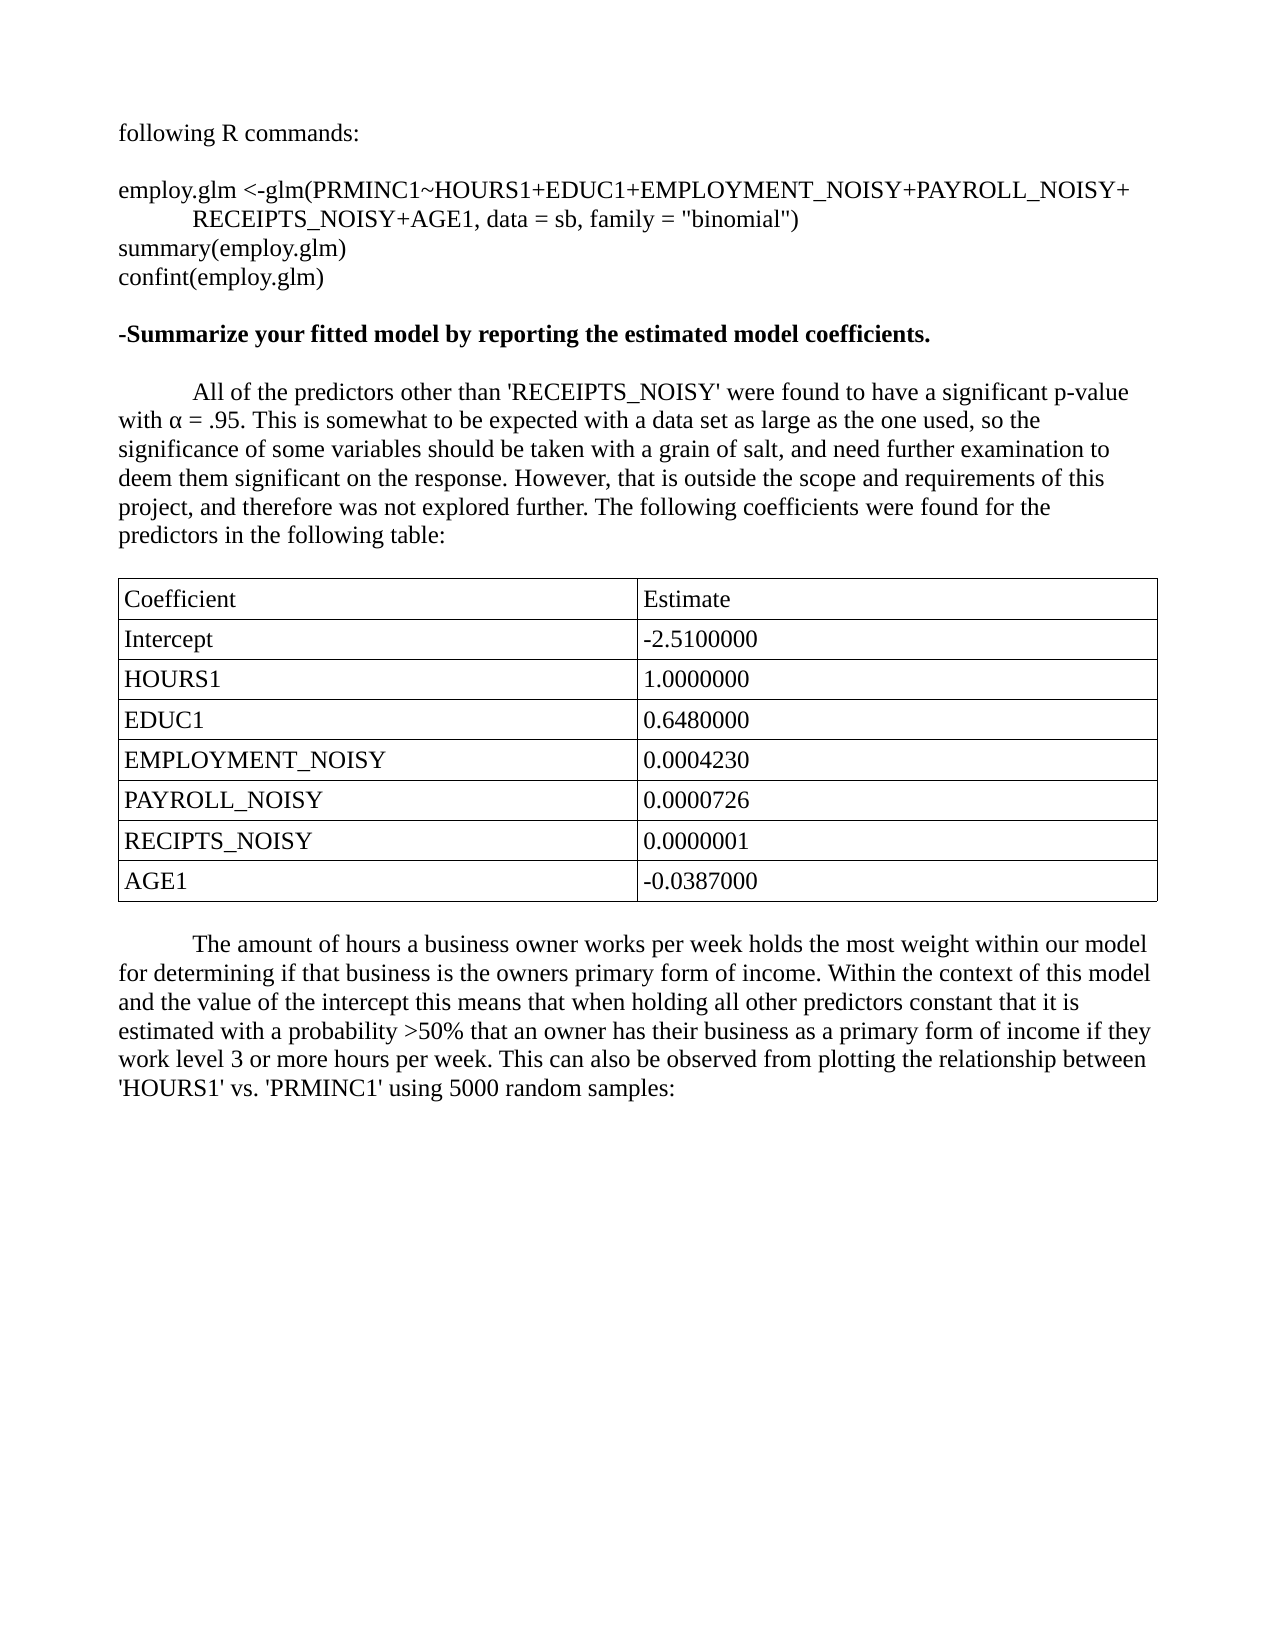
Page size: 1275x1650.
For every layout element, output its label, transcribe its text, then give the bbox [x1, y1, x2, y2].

table_cell EDUC1 [119, 700, 637, 739]
table_cell 0.6480000 [638, 700, 1157, 739]
table_cell 1.0000000 [638, 660, 1157, 699]
table_header Estimate [638, 579, 1157, 618]
text confint(employ.glm) [118, 262, 1157, 291]
text All of the predictors other than 'RECEIPTS_NOISY' were found to have a significant p-value with α = .95. This is somewhat to be expected with a data set as large as the one used, so the significance of some variables should be taken with a grain of salt, and need further examination to deem them significant on the response. However, that is outside the scope and requirements of this project, and therefore was not explored further. The following coefficients were found for the predictors in the following table: [118, 377, 1157, 549]
table_cell AGE1 [119, 861, 637, 901]
text The amount of hours a business owner works per week holds the most weight within our model for determining if that business is the owners primary form of income. Within the context of this model and the value of the intercept this means that when holding all other predictors constant that it is estimated with a probability >50% that an owner has their business as a primary form of income if they work level 3 or more hours per week. This can also be observed from plotting the relationship between 'HOURS1' vs. 'PRMINC1' using 5000 random samples: [118, 929, 1157, 1102]
table_cell Intercept [119, 620, 637, 659]
text summary(employ.glm) [118, 233, 1157, 262]
table_cell HOURS1 [119, 660, 637, 699]
table_cell 0.0000001 [638, 821, 1157, 860]
text following R commands: [118, 118, 1157, 147]
table_header Coefficient [119, 579, 637, 618]
text RECEIPTS_NOISY+AGE1, data = sb, family = "binomial") [118, 204, 1157, 233]
table_cell -2.5100000 [638, 620, 1157, 659]
table_cell 0.0004230 [638, 740, 1157, 780]
table_cell PAYROLL_NOISY [119, 781, 637, 820]
table_cell RECIPTS_NOISY [119, 821, 637, 860]
table_cell -0.0387000 [638, 861, 1157, 901]
table_cell EMPLOYMENT_NOISY [119, 740, 637, 780]
text employ.glm <-glm(PRMINC1~HOURS1+EDUC1+EMPLOYMENT_NOISY+PAYROLL_NOISY+ [118, 176, 1157, 204]
text -Summarize your fitted model by reporting the estimated model coefficients. [118, 319, 1157, 348]
table_cell 0.0000726 [638, 781, 1157, 820]
